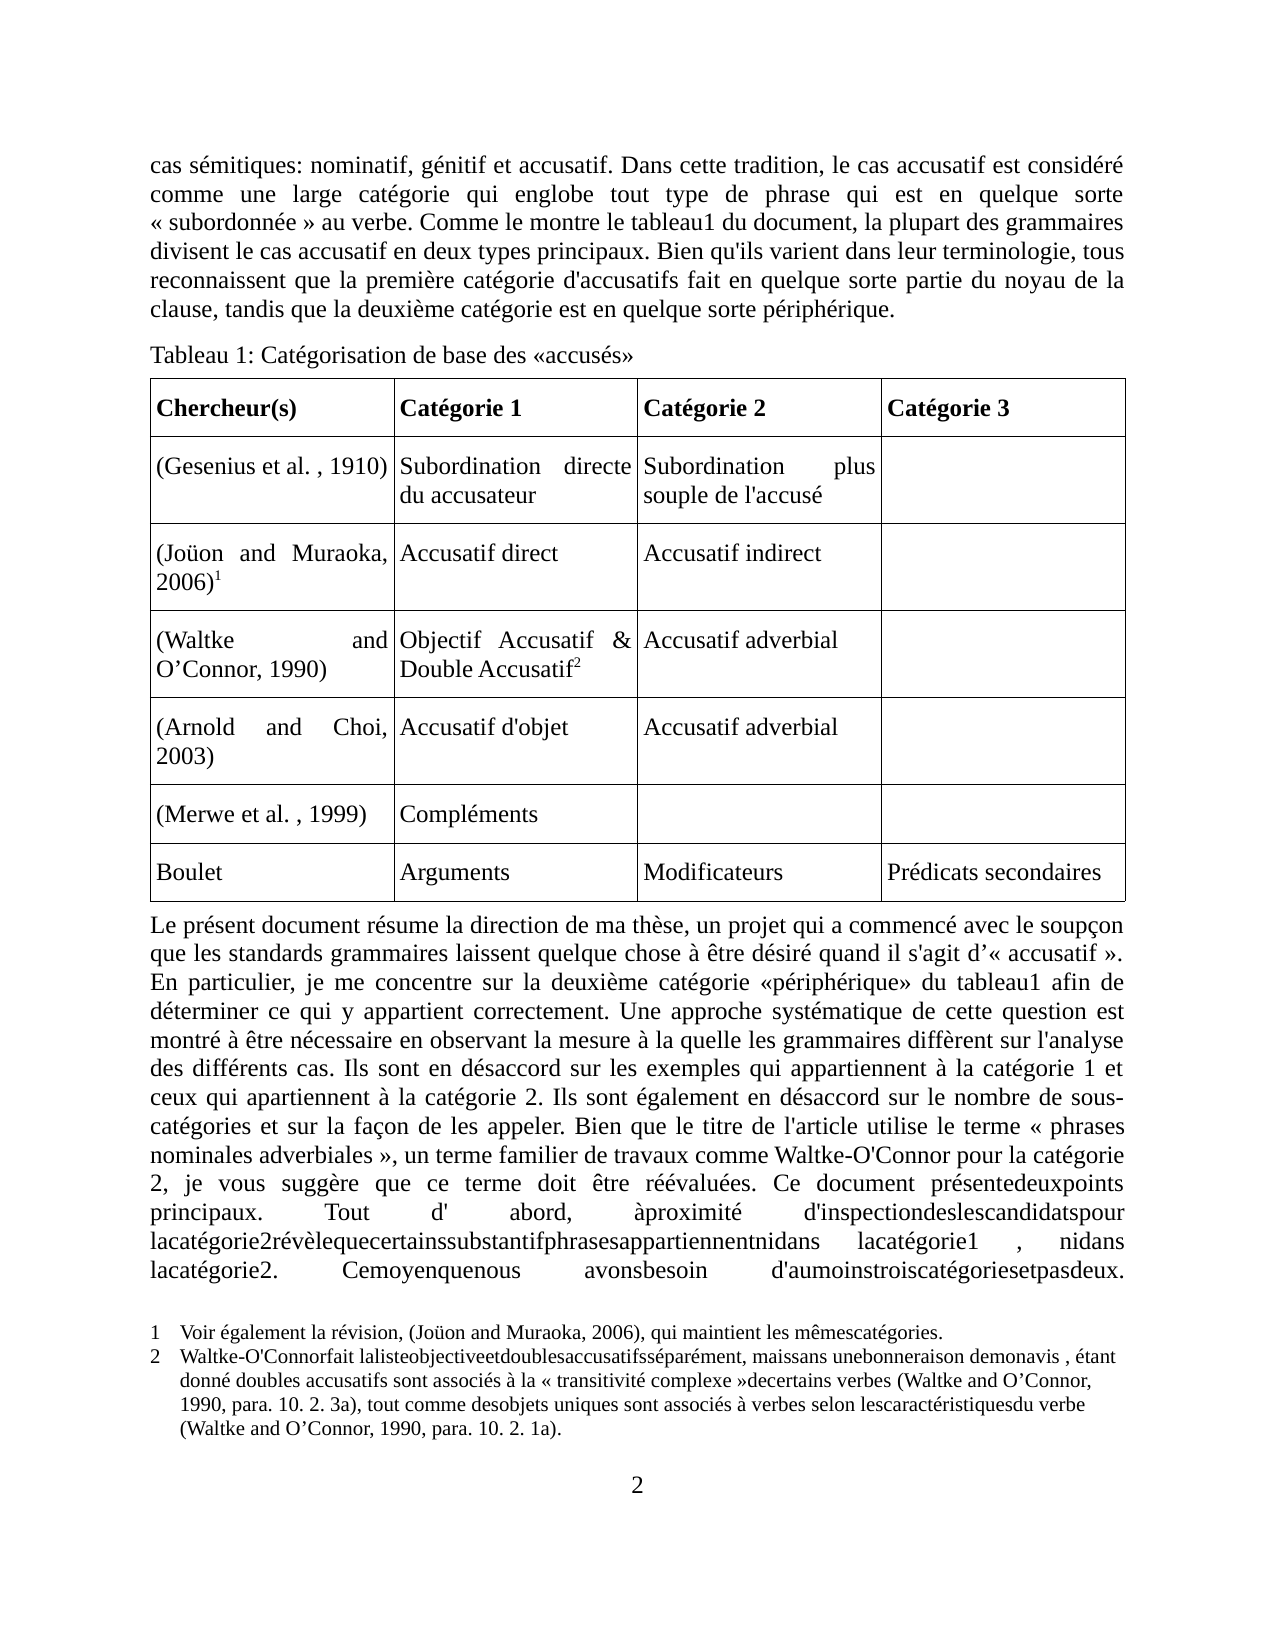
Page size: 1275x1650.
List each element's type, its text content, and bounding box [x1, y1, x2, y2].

text Tableau 1: Catégorisation de base des «accusés» [150, 340, 1125, 369]
table_cell Prédicats secondaires [882, 844, 1125, 901]
table_cell (Merwe et al. , 1999) [151, 785, 394, 842]
table_cell [882, 698, 1125, 784]
table_cell (Arnold and Choi, 2003) [151, 698, 394, 784]
table_cell [882, 437, 1125, 523]
table_header Catégorie 2 [638, 379, 881, 436]
table_cell [882, 611, 1125, 697]
table_cell Accusatif adverbial [638, 698, 881, 784]
table_cell (Waltke and O’Connor, 1990) [151, 611, 394, 697]
table_cell Accusatif indirect [638, 524, 881, 610]
table_cell [882, 524, 1125, 610]
table_cell Accusatif adverbial [638, 611, 881, 697]
table_cell [638, 785, 881, 842]
text Le présent document résume la direction de ma thèse, un projet qui a commencé avec le soupçon que les standards grammaires laissent quelque chose à être désiré quand il s'agit d’« accusatif ». En particulier, je me concentre sur la deuxième catégorie «périphérique» du tableau1 afin de déterminer ce qui y appartient correctement. Une approche systématique de cette question est montré à être nécessaire en observant la mesure à la quelle les grammaires diffèrent sur l'analyse des différents cas. Ils sont en désaccord sur les exemples qui appartiennent à la catégorie 1 et ceux qui apartiennent à la catégorie 2. Ils sont également en désaccord sur le nombre de sous-catégories et sur la façon de les appeler. Bien que le titre de l'article utilise le terme « phrases nominales adverbiales », un terme familier de travaux comme Waltke-O'Connor pour la catégorie 2, je vous suggère que ce terme doit être réévaluées. Ce document présentedeuxpoints principaux. Tout d' abord, àproximité d'inspectiondeslescandidatspour lacatégorie2révèlequecertainssubstantifphrasesappartiennentnidans lacatégorie1 , nidans lacatégorie2. Cemoyenquenous avonsbesoin d'aumoinstroiscatégoriesetpasdeux. [150, 910, 1125, 1283]
table_cell (Gesenius et al. , 1910) [151, 437, 394, 523]
table_cell Compléments [395, 785, 637, 842]
table_header Catégorie 1 [395, 379, 637, 436]
table_cell [882, 785, 1125, 842]
table_cell Boulet [151, 844, 394, 901]
table_cell Modificateurs [638, 844, 881, 901]
text cas sémitiques: nominatif, génitif et accusatif. Dans cette tradition, le cas accusatif est considéré comme une large catégorie qui englobe tout type de phrase qui est en quelque sorte « subordonnée » au verbe. Comme le montre le tableau1 du document, la plupart des grammaires divisent le cas accusatif en deux types principaux. Bien qu'ils varient dans leur terminologie, tous reconnaissent que la première catégorie d'accusatifs fait en quelque sorte partie du noyau de la clause, tandis que la deuxième catégorie est en quelque sorte périphérique. [150, 150, 1125, 322]
table_cell Subordination plus souple de l'accusé [638, 437, 881, 523]
table_cell (Joüon and Muraoka, 2006) [151, 524, 394, 610]
table_cell Accusatif direct [395, 524, 637, 610]
table_cell Objectif Accusatif & Double Accusatif [395, 611, 637, 697]
table_cell Arguments [395, 844, 637, 901]
table_cell Subordination directe du accusateur [395, 437, 637, 523]
table_header Chercheur(s) [151, 379, 394, 436]
table_header Catégorie 3 [882, 379, 1125, 436]
table_cell Accusatif d'objet [395, 698, 637, 784]
